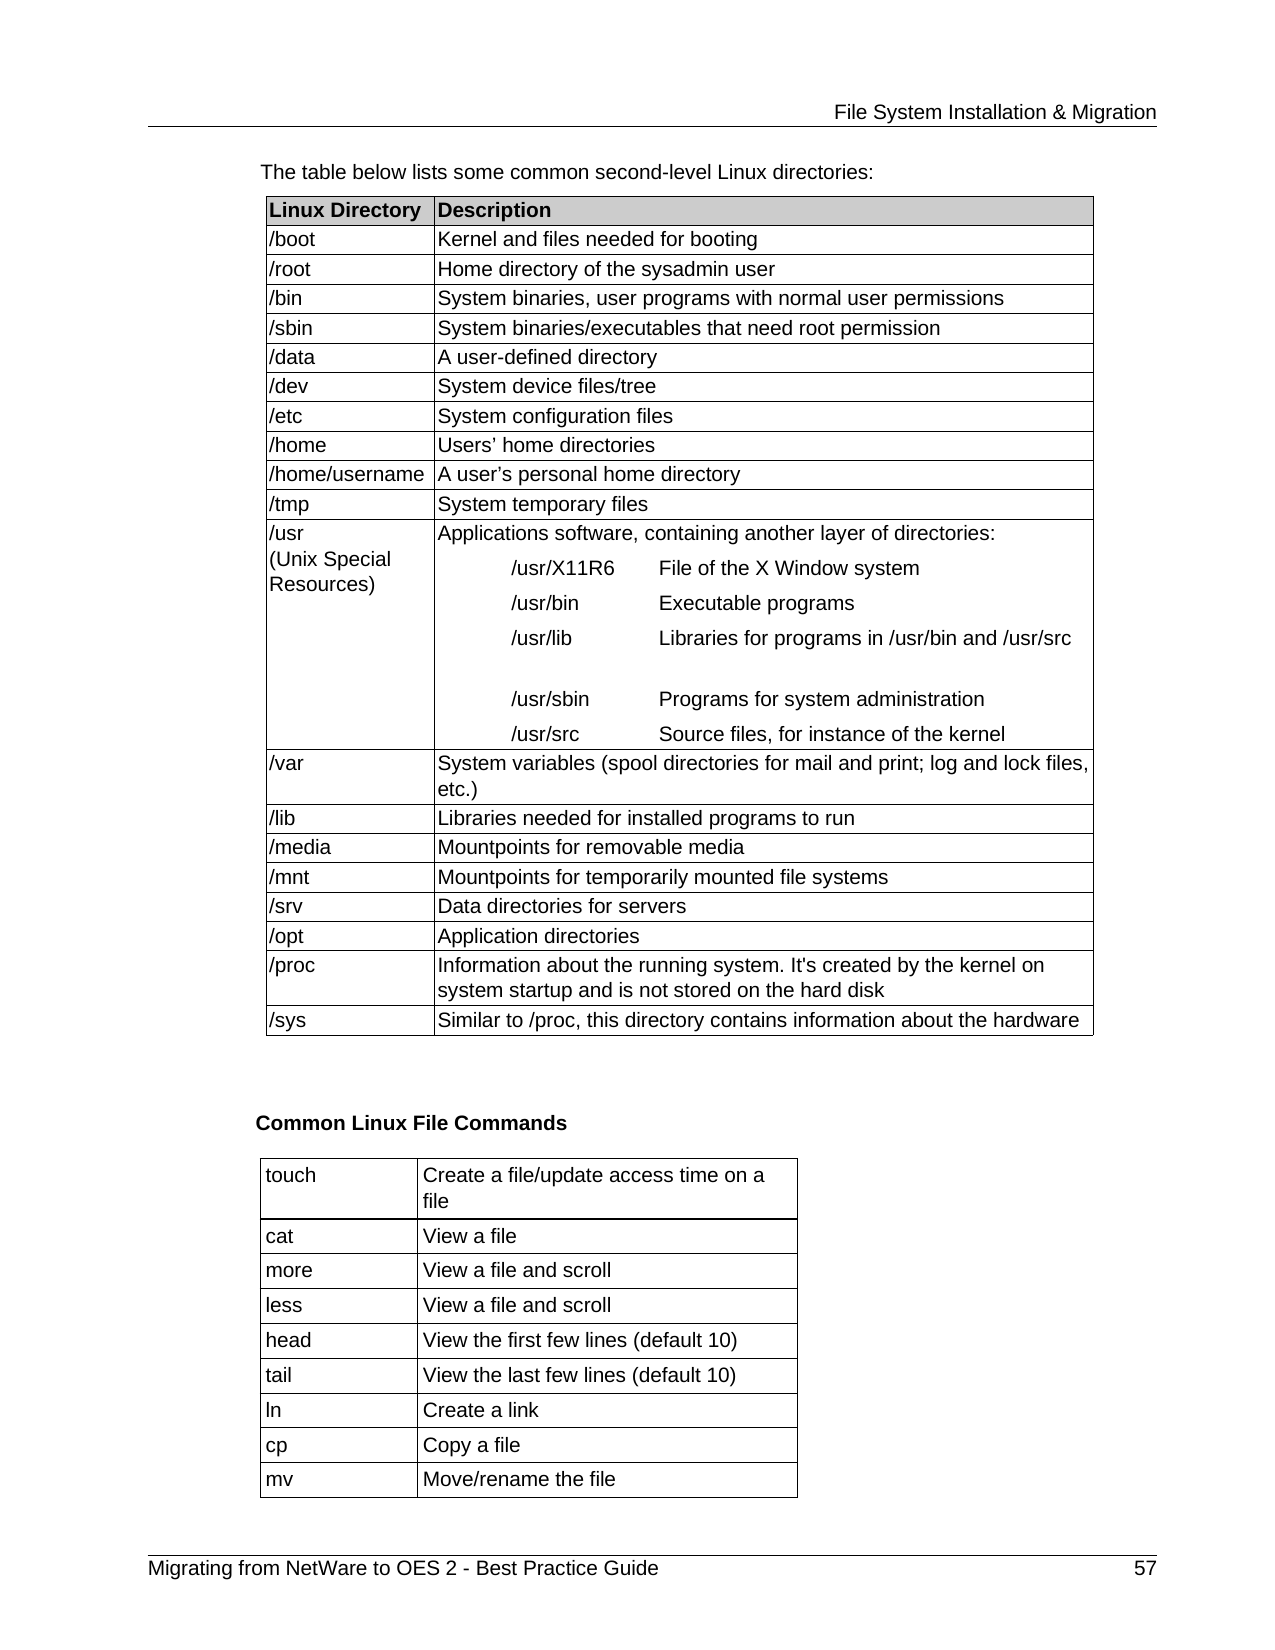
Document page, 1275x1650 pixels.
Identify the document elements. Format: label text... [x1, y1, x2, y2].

table_header Linux Directory [267, 197, 434, 225]
table_cell more [261, 1254, 417, 1288]
table_cell Copy a file [418, 1428, 797, 1462]
table_cell System configuration files [435, 402, 1093, 431]
table_cell Information about the running system. It's created by the kernel on system startup and is not stored on the hard disk [435, 951, 1093, 1005]
table_header touch [261, 1159, 417, 1218]
table_cell System temporary files [435, 490, 1093, 519]
table_cell System binaries/executables that need root permission [435, 314, 1093, 343]
table_cell A user-defined directory [435, 344, 1093, 372]
table_cell System device files/tree [435, 373, 1093, 401]
table_cell head [261, 1324, 417, 1358]
table_cell /lib [267, 805, 434, 833]
table_cell /data [267, 344, 434, 372]
table_cell Similar to /proc, this directory contains information about the hardware [435, 1006, 1093, 1035]
table_cell /home/username [267, 461, 434, 489]
table_cell Mountpoints for removable media [435, 834, 1093, 862]
table_cell Kernel and files needed for booting [435, 226, 1093, 254]
subtitle Common Linux File Commands [255, 1112, 1157, 1135]
table_cell cat [261, 1220, 417, 1253]
table_cell /sbin [267, 314, 434, 343]
table_cell Applications software, containing another layer of directories: /usr/X11R6 File of the X Window system /usr/bin Executable programs /usr/lib Libraries for programs in /usr/bin and /usr/src /usr/sbin Programs for system administration /usr/src Source files, for instance of the kernel [435, 520, 1093, 749]
table_cell View a file [418, 1220, 797, 1253]
table_cell /usr (Unix Special Resources) [267, 520, 434, 749]
table_cell Data directories for servers [435, 893, 1093, 921]
table_cell A user’s personal home directory [435, 461, 1093, 489]
table_cell View a file and scroll [418, 1254, 797, 1288]
table_cell /mnt [267, 863, 434, 892]
table_cell System binaries, user programs with normal user permissions [435, 285, 1093, 313]
table_cell ln [261, 1394, 417, 1427]
table_cell Application directories [435, 922, 1093, 950]
text The table below lists some common second-level Linux directories: [260, 161, 1157, 184]
table_header Create a file/update access time on a file [418, 1159, 797, 1218]
table_cell Users’ home directories [435, 432, 1093, 460]
table_cell /var [267, 750, 434, 804]
table_cell Create a link [418, 1394, 797, 1427]
table_cell /sys [267, 1006, 434, 1035]
table_cell /proc [267, 951, 434, 1005]
table_cell /boot [267, 226, 434, 254]
table_cell /tmp [267, 490, 434, 519]
table_cell /srv [267, 893, 434, 921]
table_cell Home directory of the sysadmin user [435, 255, 1093, 284]
table_cell View a file and scroll [418, 1289, 797, 1323]
table_cell View the last few lines (default 10) [418, 1359, 797, 1393]
table_cell View the first few lines (default 10) [418, 1324, 797, 1358]
table_cell /root [267, 255, 434, 284]
table_cell /etc [267, 402, 434, 431]
table_cell cp [261, 1428, 417, 1462]
table_cell /dev [267, 373, 434, 401]
table_cell /bin [267, 285, 434, 313]
table_cell Mountpoints for temporarily mounted file systems [435, 863, 1093, 892]
table_cell System variables (spool directories for mail and print; log and lock files, etc.) [435, 750, 1093, 804]
table_cell less [261, 1289, 417, 1323]
table_cell Libraries needed for installed programs to run [435, 805, 1093, 833]
table_cell /opt [267, 922, 434, 950]
table_cell tail [261, 1359, 417, 1393]
table_cell /media [267, 834, 434, 862]
table_header Description [435, 197, 1093, 225]
table_cell Move/rename the file [418, 1463, 797, 1497]
table_cell mv [261, 1463, 417, 1497]
table_cell /home [267, 432, 434, 460]
